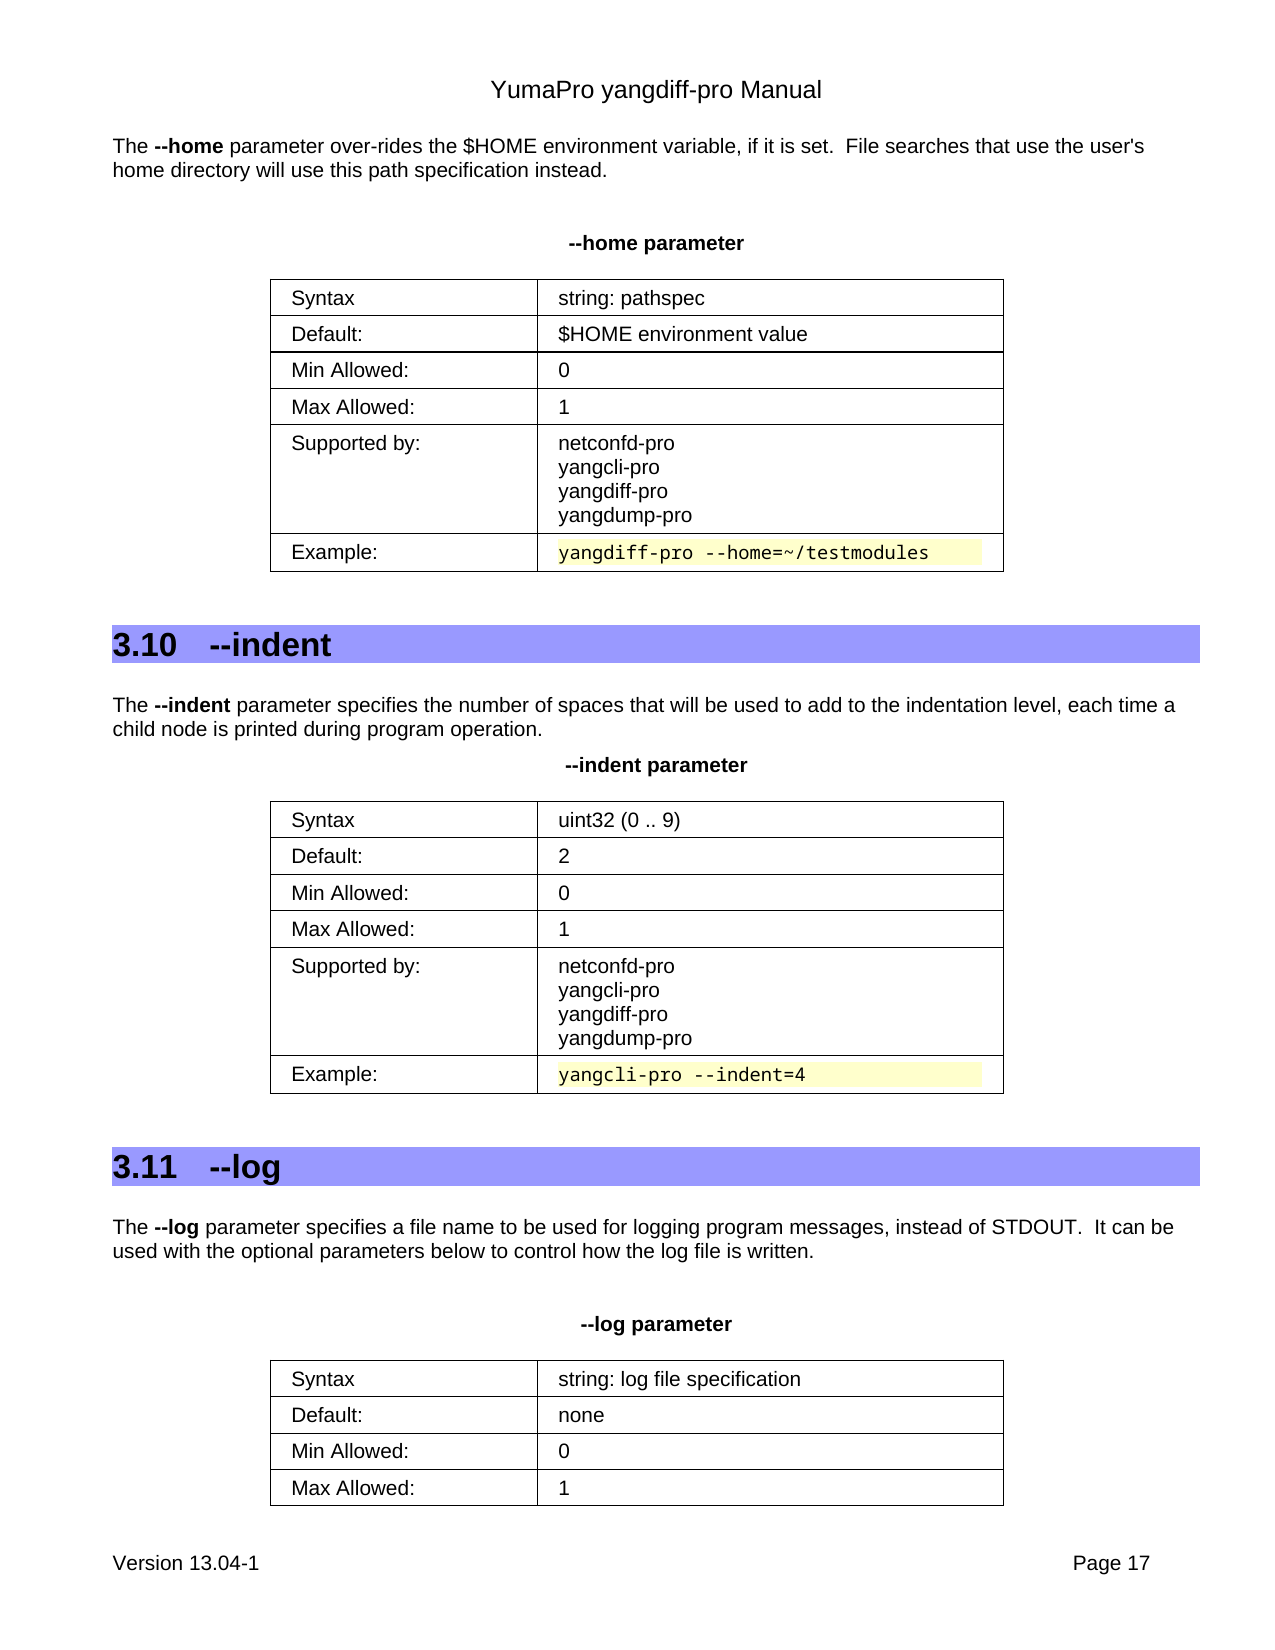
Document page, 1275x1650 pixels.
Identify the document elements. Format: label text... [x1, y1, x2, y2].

table_cell 1 [538, 911, 1003, 947]
table_cell netconfd-pro yangcli-pro yangdiff-pro yangdump-pro [538, 425, 1003, 533]
subtitle --log parameter [127, 1312, 1185, 1336]
table_cell yangdiff-pro --home=~/testmodules [538, 534, 1003, 571]
subtitle --indent parameter [127, 753, 1185, 777]
table_cell netconfd-pro yangcli-pro yangdiff-pro yangdump-pro [538, 948, 1003, 1055]
subtitle --home parameter [127, 231, 1185, 254]
table_cell 0 [538, 353, 1003, 388]
table_cell Min Allowed: [271, 875, 537, 910]
table_cell yangcli-pro --indent=4 [538, 1056, 1003, 1093]
table_header string: log file specification [538, 1361, 1003, 1396]
table_cell Default: [271, 838, 537, 874]
table_header string: pathspec [538, 280, 1003, 315]
table_cell Example: [271, 534, 537, 571]
text The --indent parameter specifies the number of spaces that will be used to add to the indentation level, each time a child node is printed during program operation. [112, 692, 1200, 740]
text The --log parameter specifies a file name to be used for logging program messages, instead of STDOUT. It can be used with the optional parameters below to control how the log file is written. [112, 1215, 1200, 1263]
table_cell Max Allowed: [271, 389, 537, 424]
table_cell Supported by: [271, 948, 537, 1055]
subtitle --log [112, 1147, 1200, 1186]
table_cell Max Allowed: [271, 911, 537, 947]
table_header uint32 (0 .. 9) [538, 802, 1003, 837]
table_cell Max Allowed: [271, 1470, 537, 1505]
table_cell none [538, 1397, 1003, 1432]
text The --home parameter over-rides the $HOME environment variable, if it is set. File searches that use the user's home directory will use this path specification instead. [112, 134, 1200, 182]
table_header Syntax [271, 1361, 537, 1396]
table_cell 2 [538, 838, 1003, 874]
table_cell Example: [271, 1056, 537, 1093]
subtitle --indent [112, 625, 1200, 663]
table_header Syntax [271, 280, 537, 315]
table_cell Supported by: [271, 425, 537, 533]
table_cell 0 [538, 1434, 1003, 1469]
table_cell 1 [538, 1470, 1003, 1505]
table_cell Default: [271, 1397, 537, 1432]
table_cell Default: [271, 316, 537, 351]
table_cell 0 [538, 875, 1003, 910]
table_cell $HOME environment value [538, 316, 1003, 351]
table_cell Min Allowed: [271, 1434, 537, 1469]
table_cell Min Allowed: [271, 353, 537, 388]
table_cell 1 [538, 389, 1003, 424]
table_header Syntax [271, 802, 537, 837]
